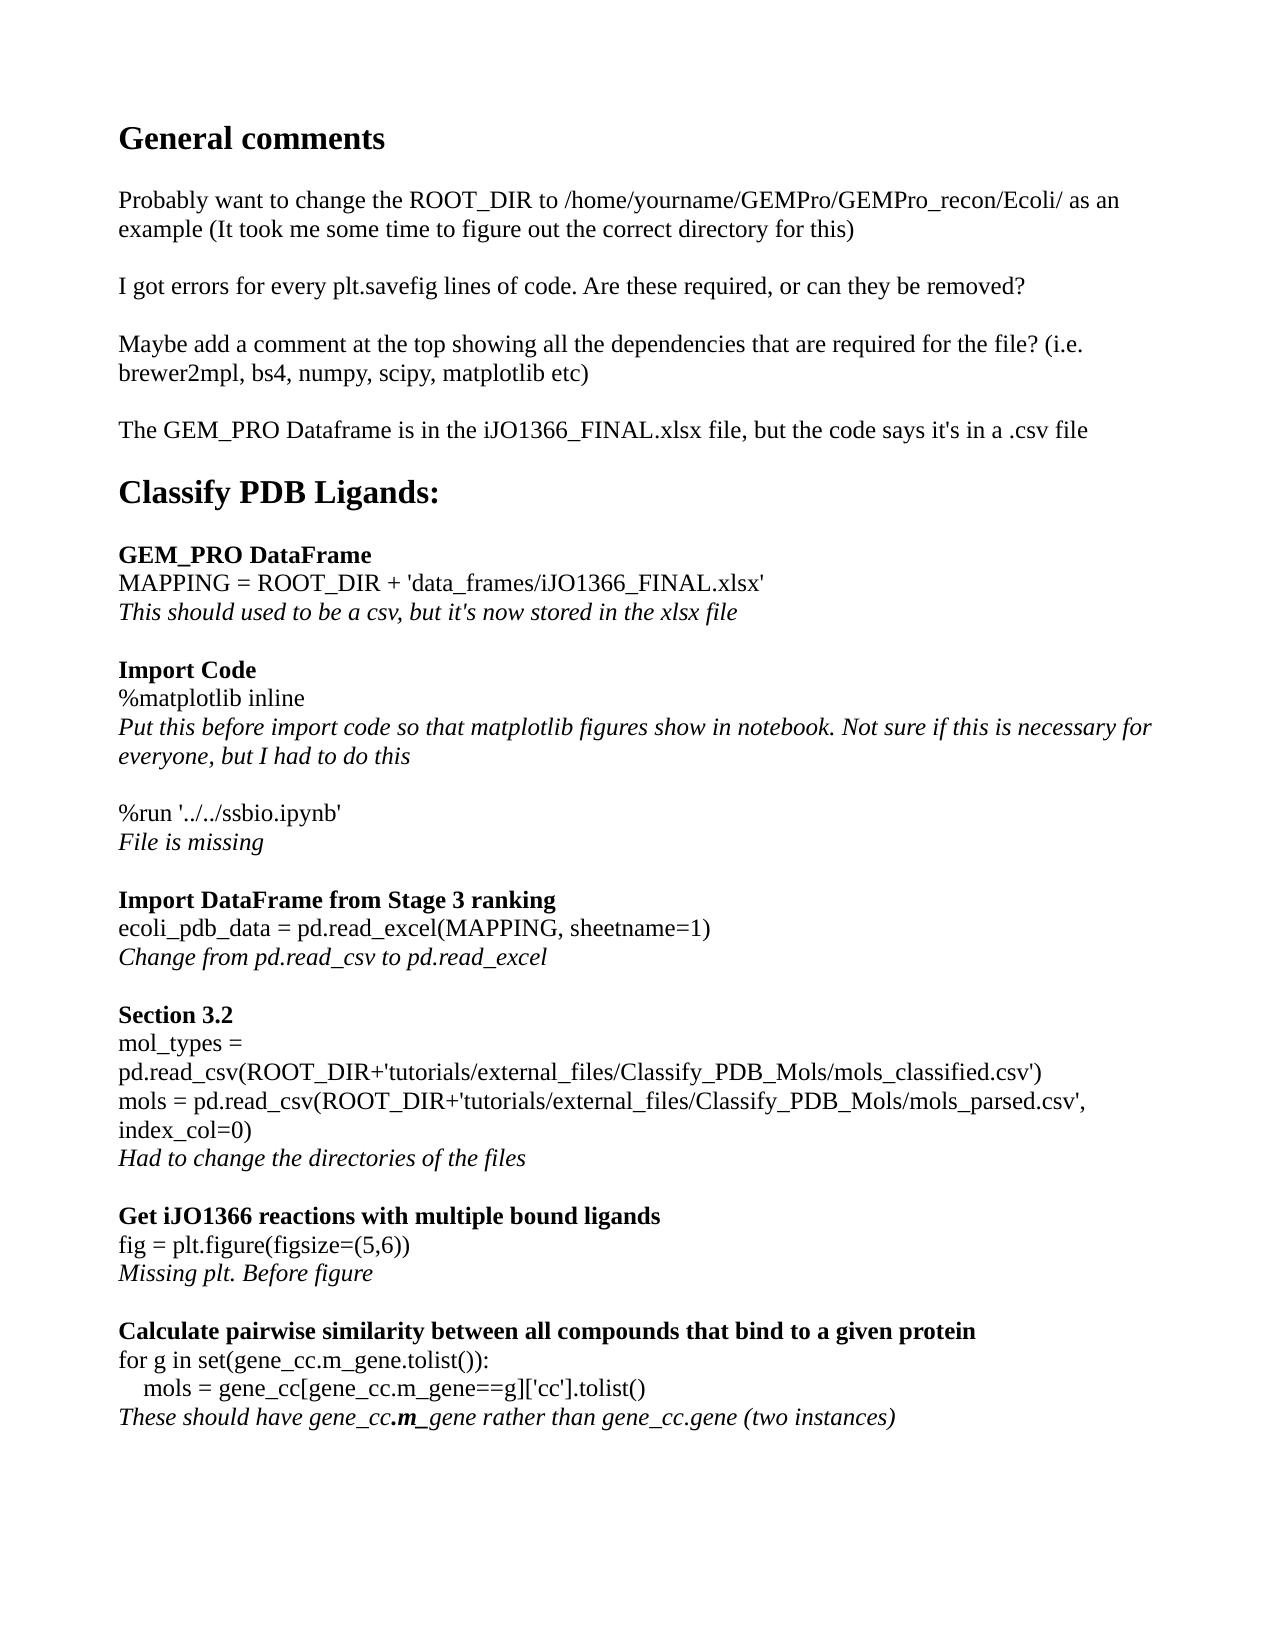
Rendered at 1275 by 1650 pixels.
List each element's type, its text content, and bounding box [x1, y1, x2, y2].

text Classify PDB Ligands: [118, 473, 1157, 511]
text Import Code [118, 655, 1157, 683]
text General comments [118, 118, 1157, 156]
text The GEM_PRO Dataframe is in the iJO1366_FINAL.xlsx file, but the code says it's in a .csv file [118, 415, 1157, 444]
text Change from pd.read_csv to pd.read_excel [118, 942, 1157, 971]
text Get iJO1366 reactions with multiple bound ligands [118, 1201, 1157, 1230]
text Calculate pairwise similarity between all compounds that bind to a given protein [118, 1316, 1157, 1345]
text This should used to be a csv, but it's now stored in the xlsx file [118, 597, 1157, 626]
text fig = plt.figure(figsize=(5,6)) [118, 1230, 1157, 1258]
text mol_types = pd.read_csv(ROOT_DIR+'tutorials/external_files/Classify_PDB_Mols/mols_classified.csv') [118, 1028, 1157, 1086]
text These should have gene_cc.m_gene rather than gene_cc.gene (two instances) [118, 1402, 1157, 1431]
text Import DataFrame from Stage 3 ranking [118, 885, 1157, 913]
text %matplotlib inline [118, 683, 1157, 712]
text %run '../../ssbio.ipynb' [118, 798, 1157, 827]
text for g in set(gene_cc.m_gene.tolist()): [118, 1345, 1157, 1373]
text GEM_PRO DataFrame [118, 540, 1157, 568]
text Had to change the directories of the files [118, 1143, 1157, 1172]
text mols = gene_cc[gene_cc.m_gene==g]['cc'].tolist() [118, 1373, 1157, 1402]
text Probably want to change the ROOT_DIR to /home/yourname/GEMPro/GEMPro_recon/Ecoli/ as an example (It took me some time to figure out the correct directory for this) [118, 185, 1157, 243]
text ecoli_pdb_data = pd.read_excel(MAPPING, sheetname=1) [118, 913, 1157, 942]
text Missing plt. Before figure [118, 1258, 1157, 1287]
text File is missing [118, 827, 1157, 856]
text I got errors for every plt.savefig lines of code. Are these required, or can they be removed? [118, 271, 1157, 300]
text MAPPING = ROOT_DIR + 'data_frames/iJO1366_FINAL.xlsx' [118, 568, 1157, 597]
text Maybe add a comment at the top showing all the dependencies that are required for the file? (i.e. brewer2mpl, bs4, numpy, scipy, matplotlib etc) [118, 329, 1157, 386]
text Section 3.2 [118, 1000, 1157, 1028]
text mols = pd.read_csv(ROOT_DIR+'tutorials/external_files/Classify_PDB_Mols/mols_parsed.csv', index_col=0) [118, 1086, 1157, 1143]
text Put this before import code so that matplotlib figures show in notebook. Not sure if this is necessary for everyone, but I had to do this [118, 712, 1157, 770]
